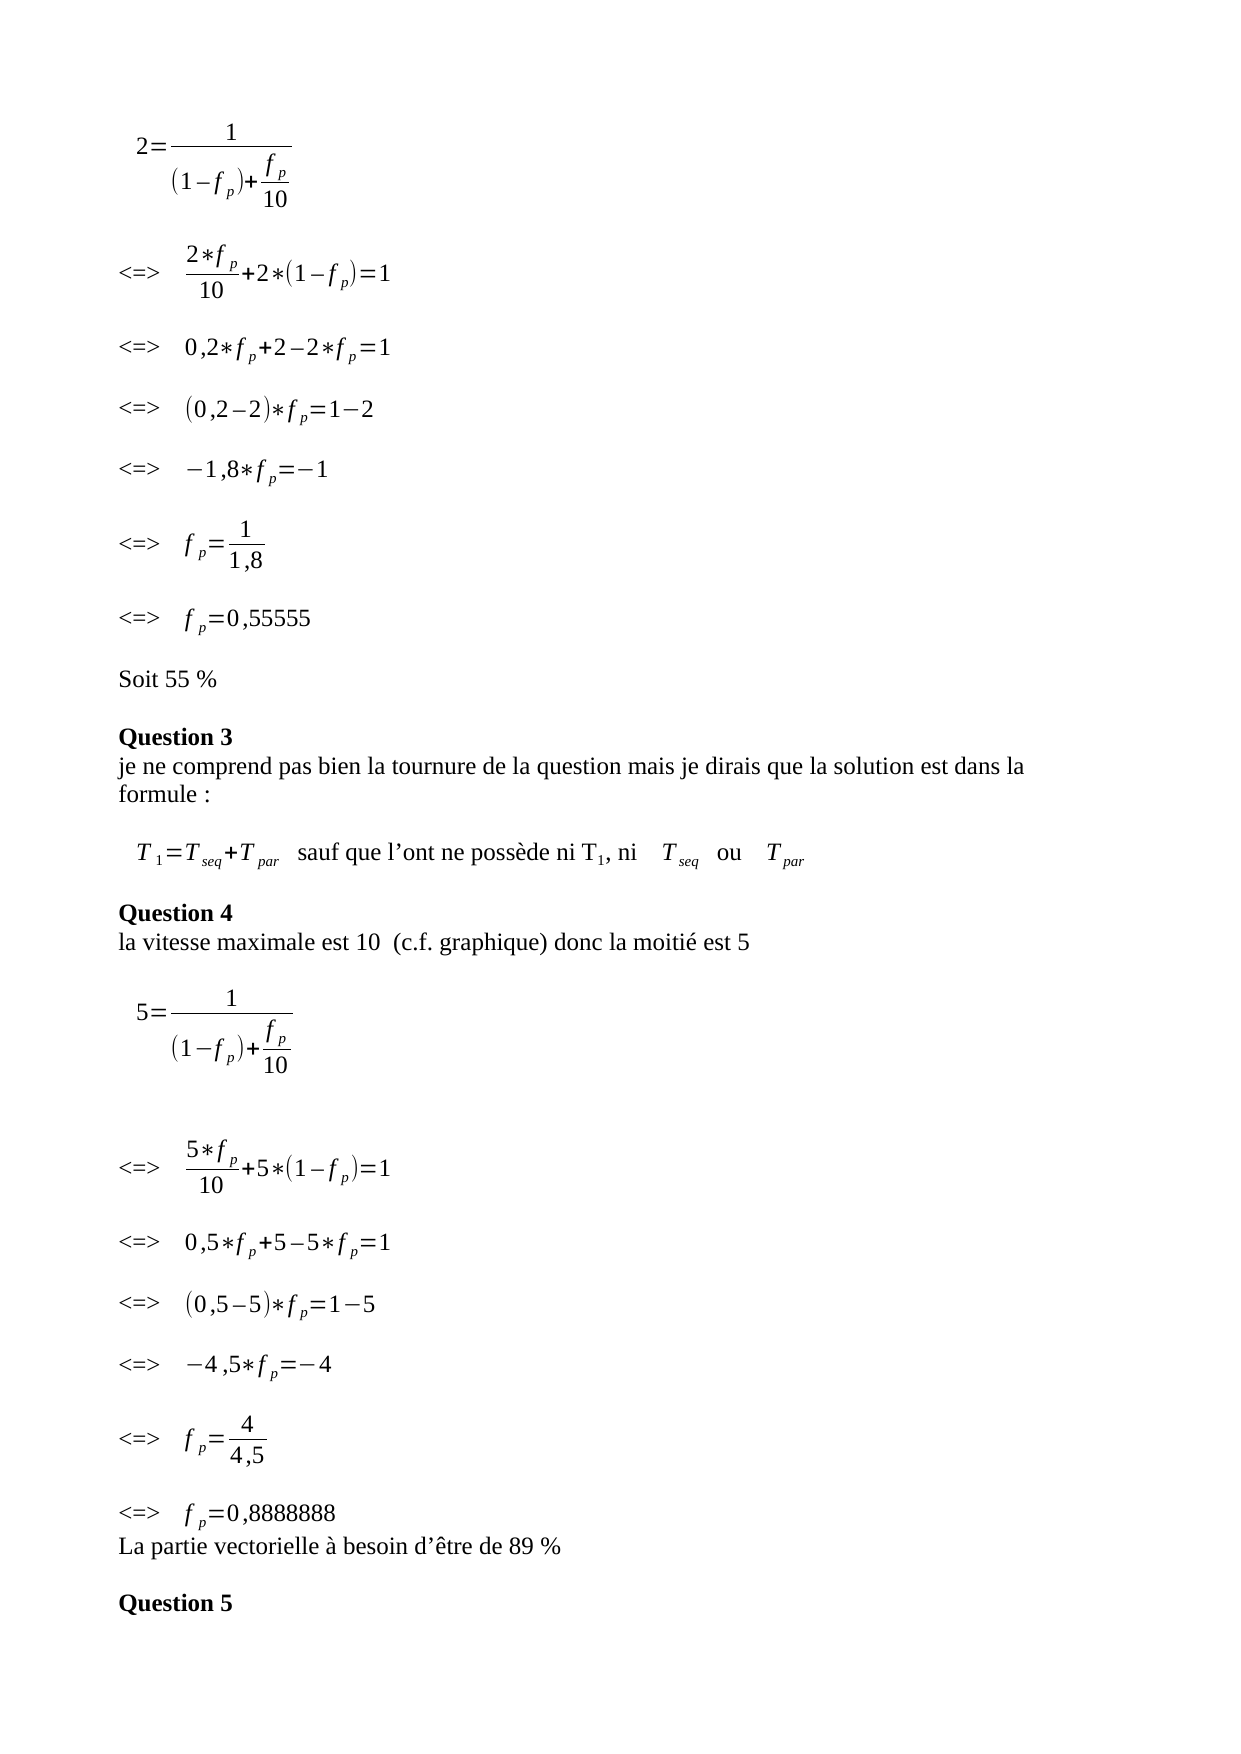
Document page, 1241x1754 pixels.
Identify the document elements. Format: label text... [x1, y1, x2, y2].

text Question 5 [118, 1588, 1122, 1617]
text <=> [118, 1227, 1122, 1260]
text Question 4 [118, 898, 1122, 927]
text la vitesse maximale est 10 (c.f. graphique) donc la moitié est 5 [118, 927, 1122, 956]
text <=> [118, 241, 1122, 303]
text je ne comprend pas bien la tournure de la question mais je dirais que la solution est dans la formule : [118, 751, 1122, 808]
text <=> [118, 393, 1122, 426]
text <=> [118, 1136, 1122, 1199]
text <=> [118, 516, 1122, 575]
text Soit 55 % [118, 664, 1122, 693]
text <=> [118, 1350, 1122, 1382]
text sauf que l’ont ne possède ni T₁, ni ou [118, 837, 1122, 869]
text <=> [118, 603, 1122, 636]
text Question 3 [118, 722, 1122, 751]
text La partie vectorielle à besoin d’être de 89 % [118, 1531, 1122, 1560]
text <=> [118, 1411, 1122, 1470]
text <=> [118, 332, 1122, 365]
text <=> [118, 454, 1122, 487]
text <=> [118, 1288, 1122, 1321]
text <=> [118, 1498, 1122, 1531]
